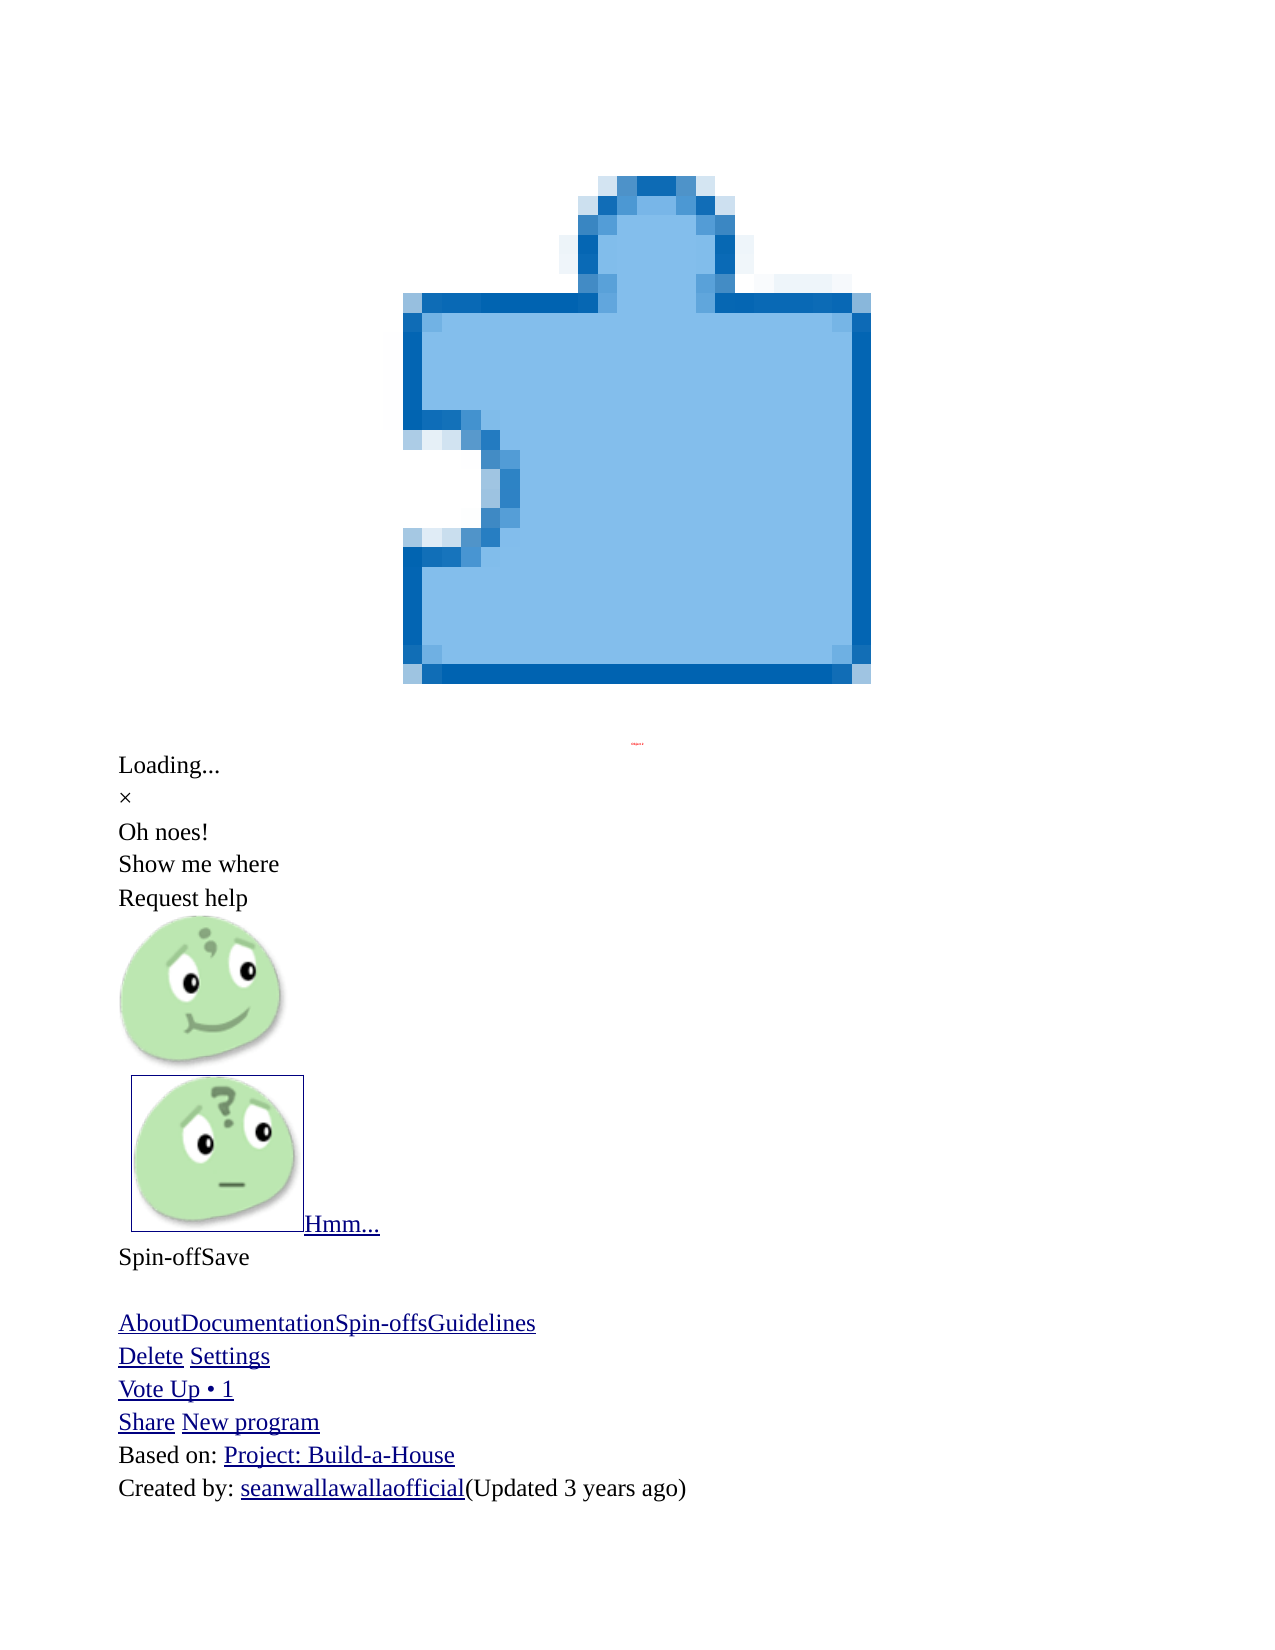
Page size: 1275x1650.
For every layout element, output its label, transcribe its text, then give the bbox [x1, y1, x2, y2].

text Vote Up • 1 [118, 1374, 1157, 1403]
text Created by: seanwallawallaofficial(Updated 3 years ago) [118, 1473, 1157, 1502]
text Show me where [118, 849, 1157, 878]
text Hmm... [131, 1074, 1157, 1238]
text AboutDocumentationSpin-offsGuidelines [118, 1308, 1157, 1337]
text Delete Settings [118, 1341, 1157, 1370]
text Share New program [118, 1407, 1157, 1436]
text Loading... [118, 751, 1157, 779]
text Spin-offSave [118, 1242, 1157, 1271]
text Request help [118, 883, 1157, 911]
text Based on: Project: Build-a-House [118, 1440, 1157, 1469]
picture [132, 1076, 303, 1231]
text × [118, 783, 1157, 812]
picture [118, 915, 289, 1071]
text Oh noes! [118, 817, 1157, 845]
